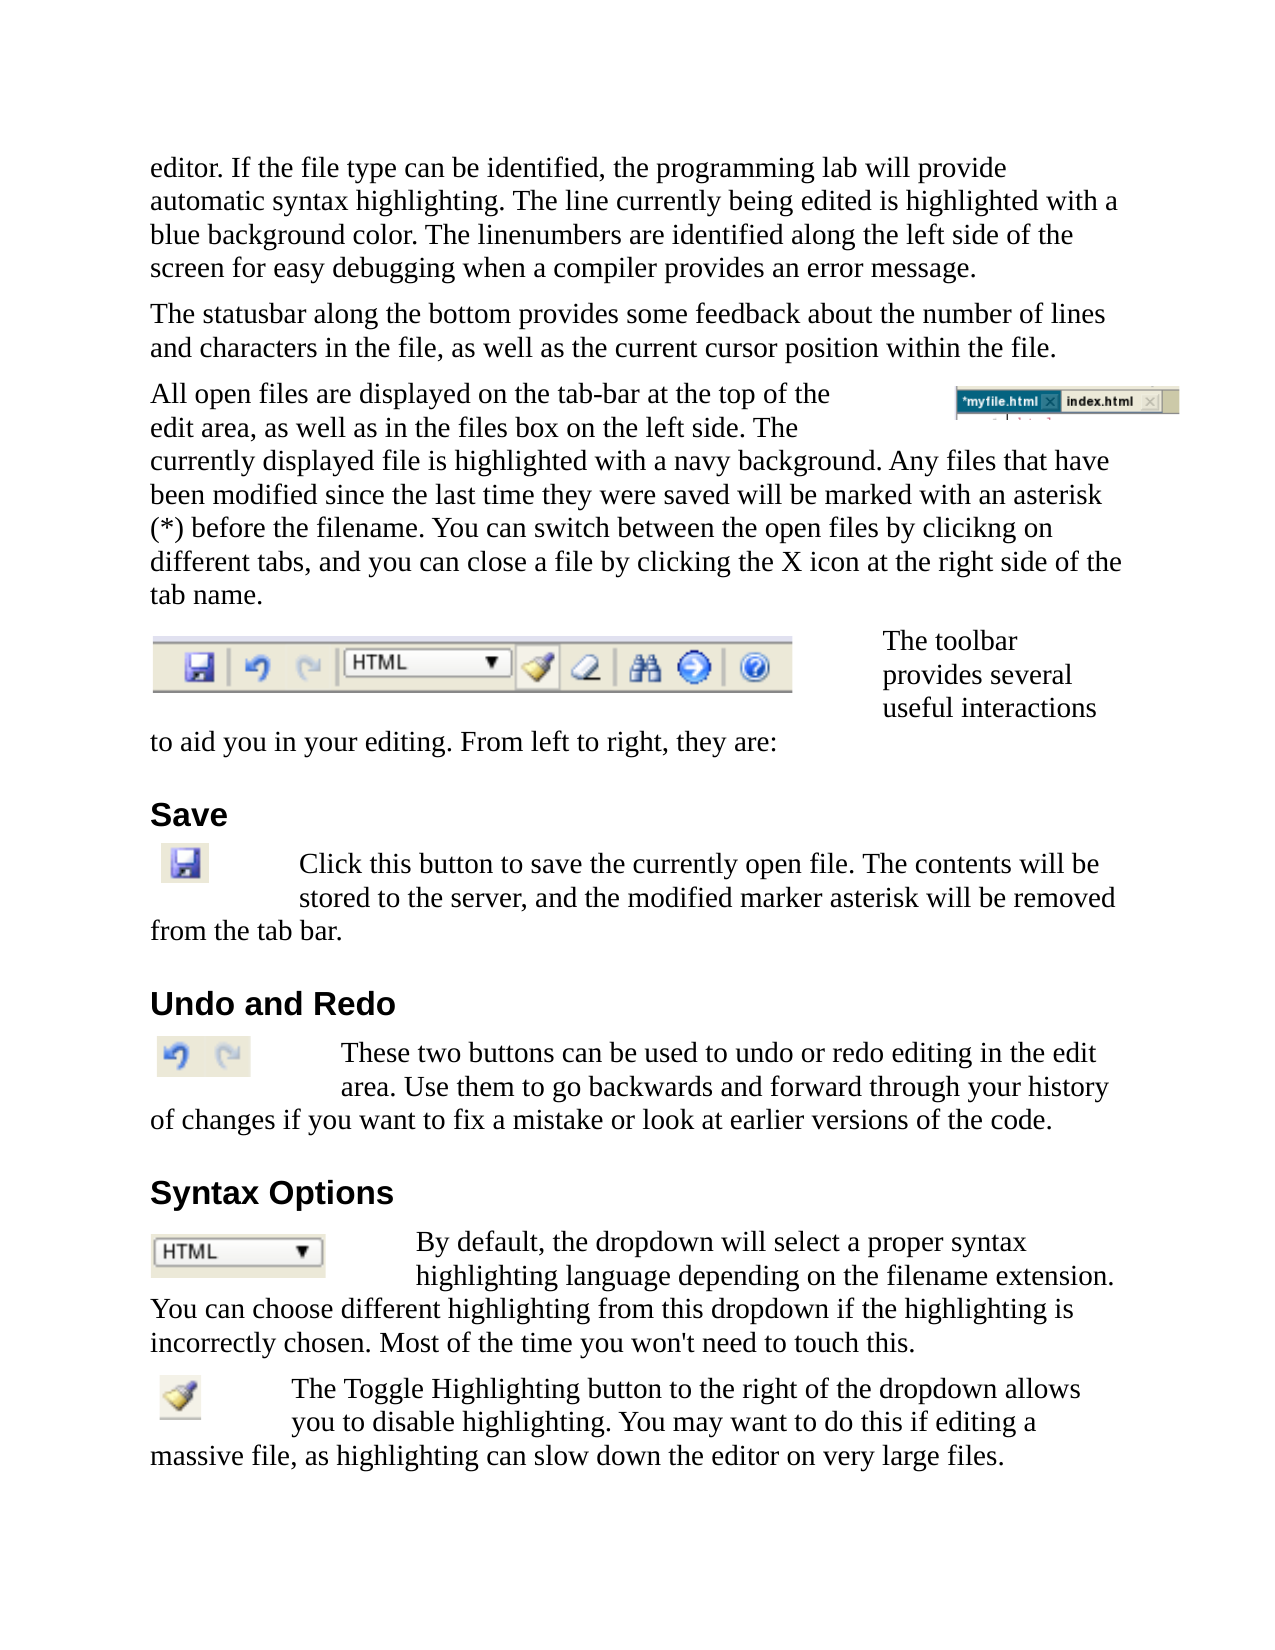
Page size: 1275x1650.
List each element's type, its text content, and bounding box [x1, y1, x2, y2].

text These two buttons can be used to undo or redo editing in the edit area. Use them to go backwards and forward through your history of changes if you want to fix a mistake or look at earlier versions of the code. [150, 1035, 1125, 1136]
picture [161, 843, 209, 883]
picture [156, 1036, 251, 1077]
picture [152, 636, 793, 693]
picture [159, 1375, 202, 1420]
text By default, the dropdown will select a proper syntax highlighting language depending on the filename extension. You can choose different highlighting from this dropdown if the highlighting is incorrectly chosen. Most of the time you won't need to touch this. [150, 1224, 1125, 1358]
picture [150, 1234, 326, 1278]
text The Toggle Highlighting button to the right of the dropdown allows you to disable highlighting. You may want to do this if editing a massive file, as highlighting can slow down the editor on very large files. [150, 1371, 1125, 1472]
subtitle Save [150, 795, 1125, 834]
text All open files are displayed on the tab-bar at the top of the edit area, as well as in the files box on the left side. The currently displayed file is highlighted with a navy background. Any files that have been modified since the last time they were saved will be marked with an asterisk (*) before the filename. You can switch between the open files by clicikng on different tabs, and you can close a file by clicking the X icon at the right side of the tab name. [150, 376, 1125, 611]
text editor. If the file type can be identified, the programming lab will provide automatic syntax highlighting. The line currently being edited is highlighted with a blue background color. The linenumbers are identified along the left side of the screen for easy debugging when a compiler provides an error message. [150, 150, 1125, 284]
picture [954, 386, 1180, 420]
text Click this button to save the currently open file. The contents will be stored to the server, and the modified marker asterisk will be removed from the tab bar. [150, 846, 1125, 947]
subtitle Undo and Redo [150, 984, 1125, 1023]
subtitle Syntax Options [150, 1173, 1125, 1212]
text The statusbar along the bottom provides some feedback about the number of lines and characters in the file, as well as the current cursor position within the file. [150, 297, 1125, 364]
text The toolbar provides several useful interactions to aid you in your editing. From left to right, they are: [150, 623, 1125, 758]
